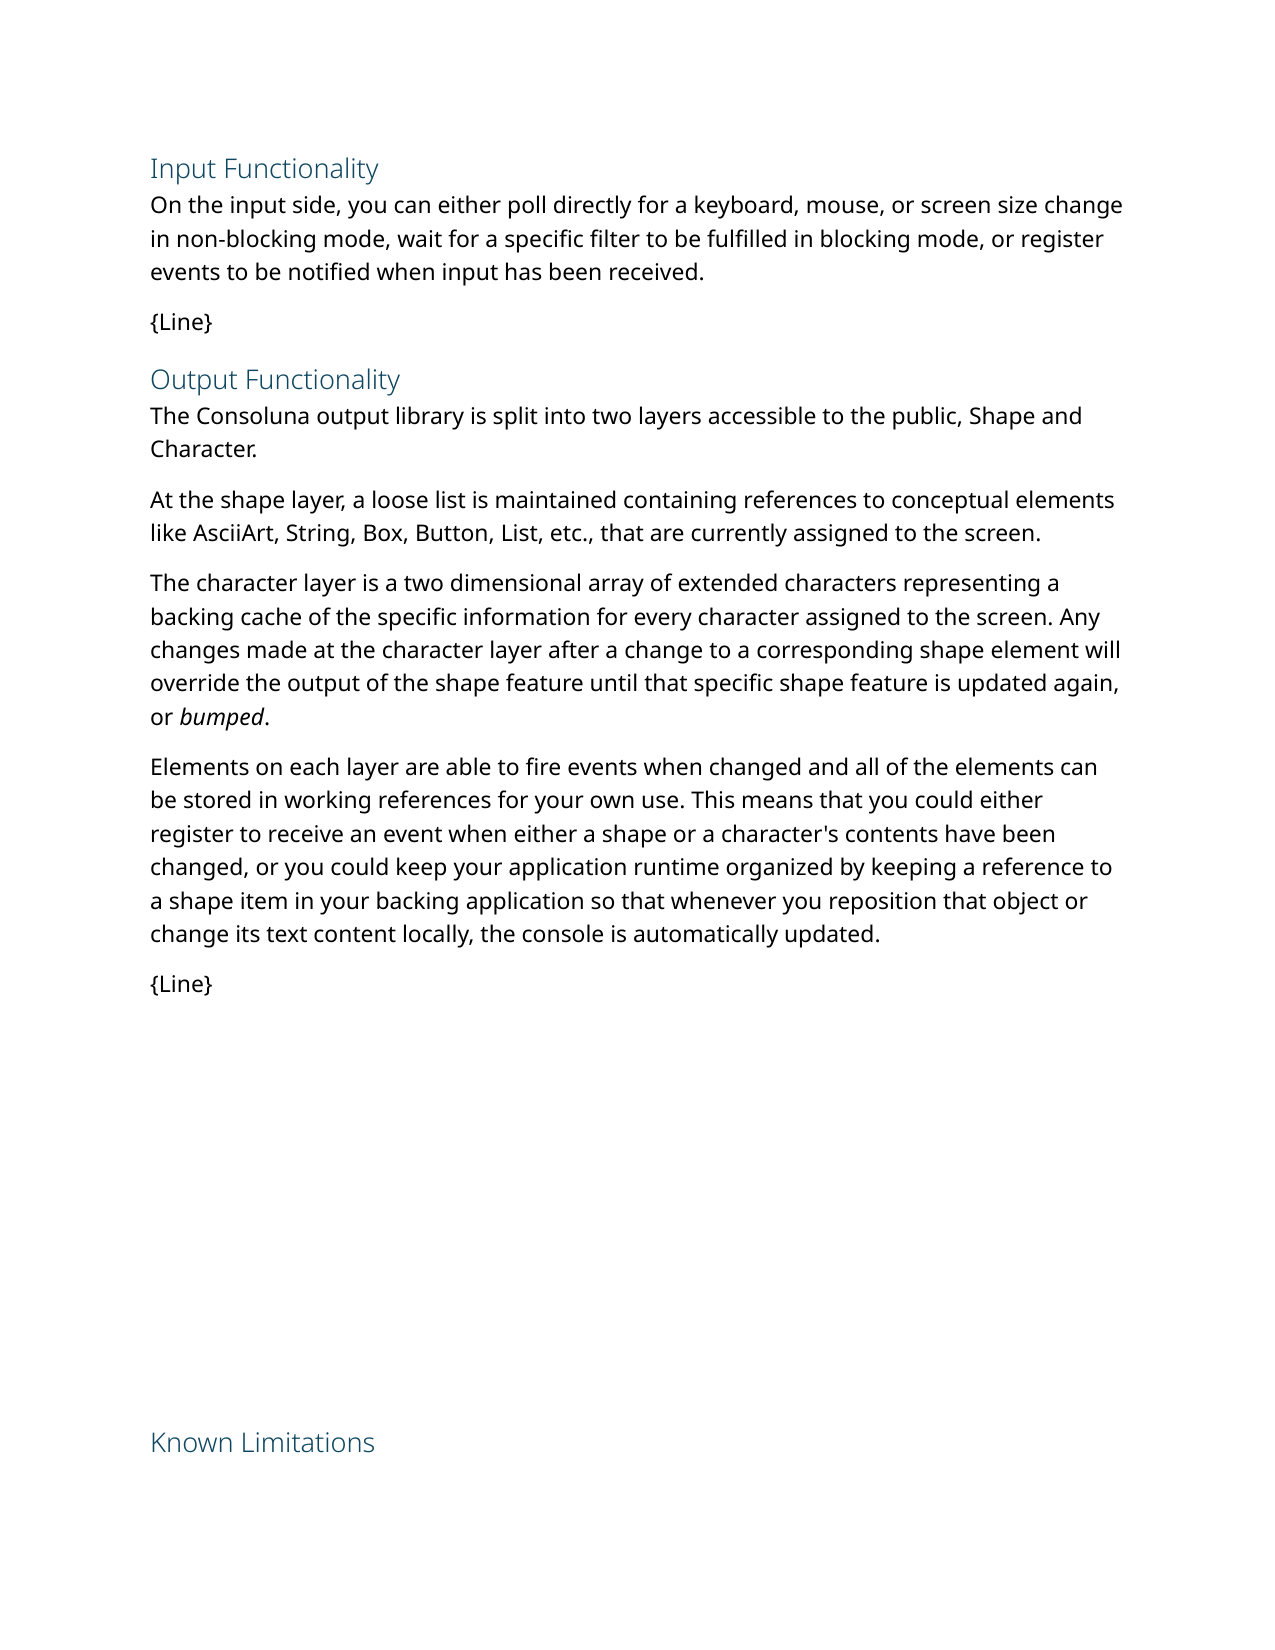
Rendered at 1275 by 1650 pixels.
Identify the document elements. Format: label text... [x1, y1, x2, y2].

text Elements on each layer are able to fire events when changed and all of the elements can be stored in working references for your own use. This means that you could either register to receive an event when either a shape or a character's contents have been changed, or you could keep your application runtime organized by keeping a reference to a shape item in your backing application so that whenever you reposition that object or change its text content locally, the console is automatically updated. [150, 751, 1125, 949]
text On the input side, you can either poll directly for a keyboard, mouse, or screen size change in non-blocking mode, wait for a specific filter to be fulfilled in blocking mode, or register events to be notified when input has been received. [150, 189, 1125, 287]
subtitle Input Functionality [150, 150, 1125, 187]
subtitle Known Limitations [150, 1423, 1125, 1460]
text {Line} [150, 306, 1125, 338]
subtitle Output Functionality [150, 361, 1125, 397]
text {Line} [150, 968, 1125, 999]
text The Consoluna output library is split into two layers accessible to the public, Shape and Character. [150, 400, 1125, 465]
text At the shape layer, a loose list is maintained containing references to conceptual elements like AsciiArt, String, Box, Button, List, etc., that are currently assigned to the screen. [150, 483, 1125, 548]
text The character layer is a two dimensional array of extended characters representing a backing cache of the specific information for every character assigned to the screen. Any changes made at the character layer after a change to a corresponding shape element will override the output of the shape feature until that specific shape feature is updated again, or bumped. [150, 567, 1125, 732]
